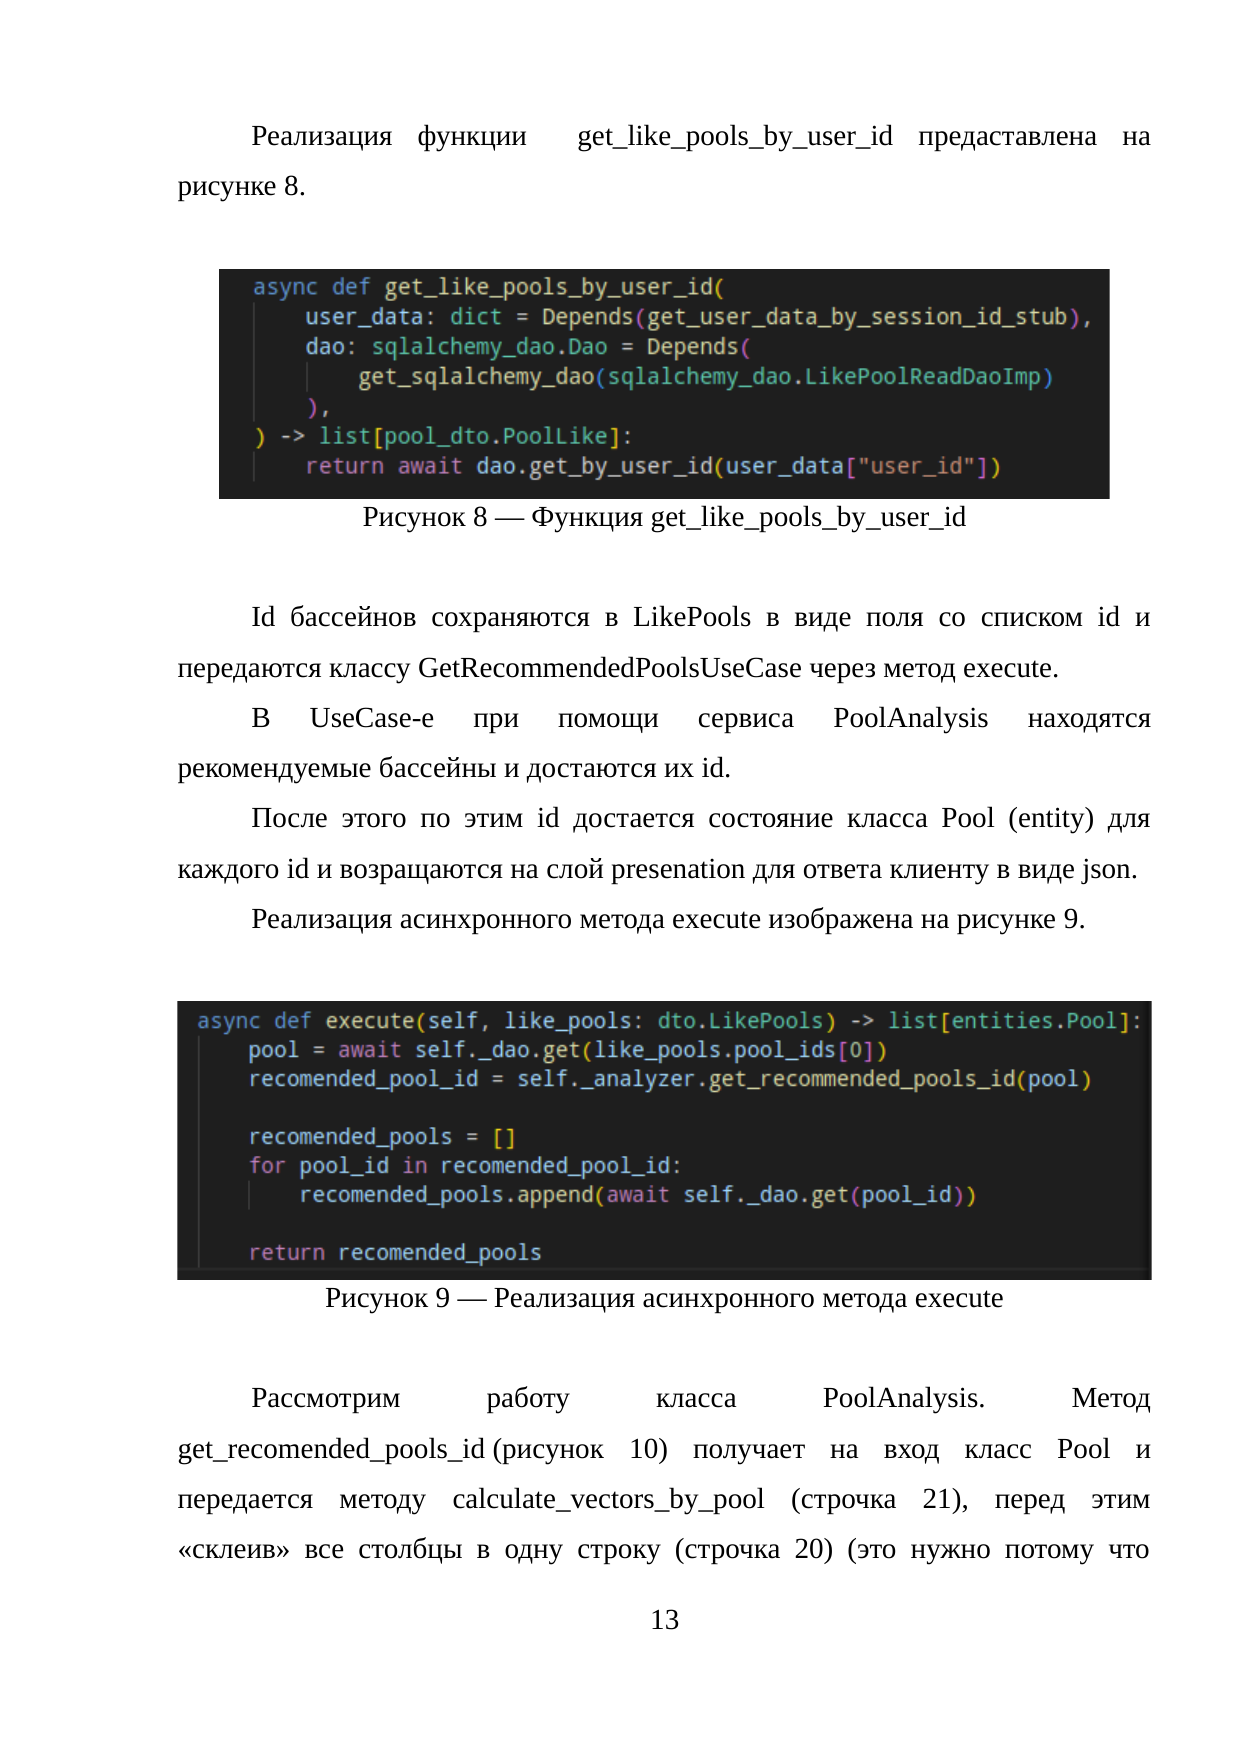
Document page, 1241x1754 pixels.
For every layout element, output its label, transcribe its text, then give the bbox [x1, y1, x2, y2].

text Рисунок 9 — Реализация асинхронного метода execute [177, 1280, 1152, 1313]
text Рассмотрим работу класса PoolAnalysis. Метод get_recomended_pools_id (рисунок 10) получает на вход класс Pool и передается методу calculate_vectors_by_pool (строчка 21), перед этим «склеив» все столбцы в одну строку (строчка 20) (это нужно потому что [177, 1381, 1152, 1565]
text Реализация функции get_like_pools_by_user_id предаставлена на рисунке 8. [177, 118, 1152, 202]
text Рисунок 8 — Функция get_like_pools_by_user_id [219, 499, 1110, 532]
text В UseCase-е при помощи сервиса PoolAnalysis находятся рекомендуемые бассейны и достаются их id. [177, 700, 1152, 784]
picture [177, 1001, 1152, 1280]
text Id бассейнов сохраняются в LikePools в виде поля со списком id и передаются классу GetRecommendedPoolsUseCase через метод execute. [177, 599, 1152, 683]
text После этого по этим id достается состояние класса Pool (entity) для каждого id и возращаются на слой presenation для ответа клиенту в виде json. [177, 801, 1152, 884]
picture [219, 269, 1110, 499]
text Реализация асинхронного метода execute изображена на рисунке 9. [177, 901, 1152, 935]
